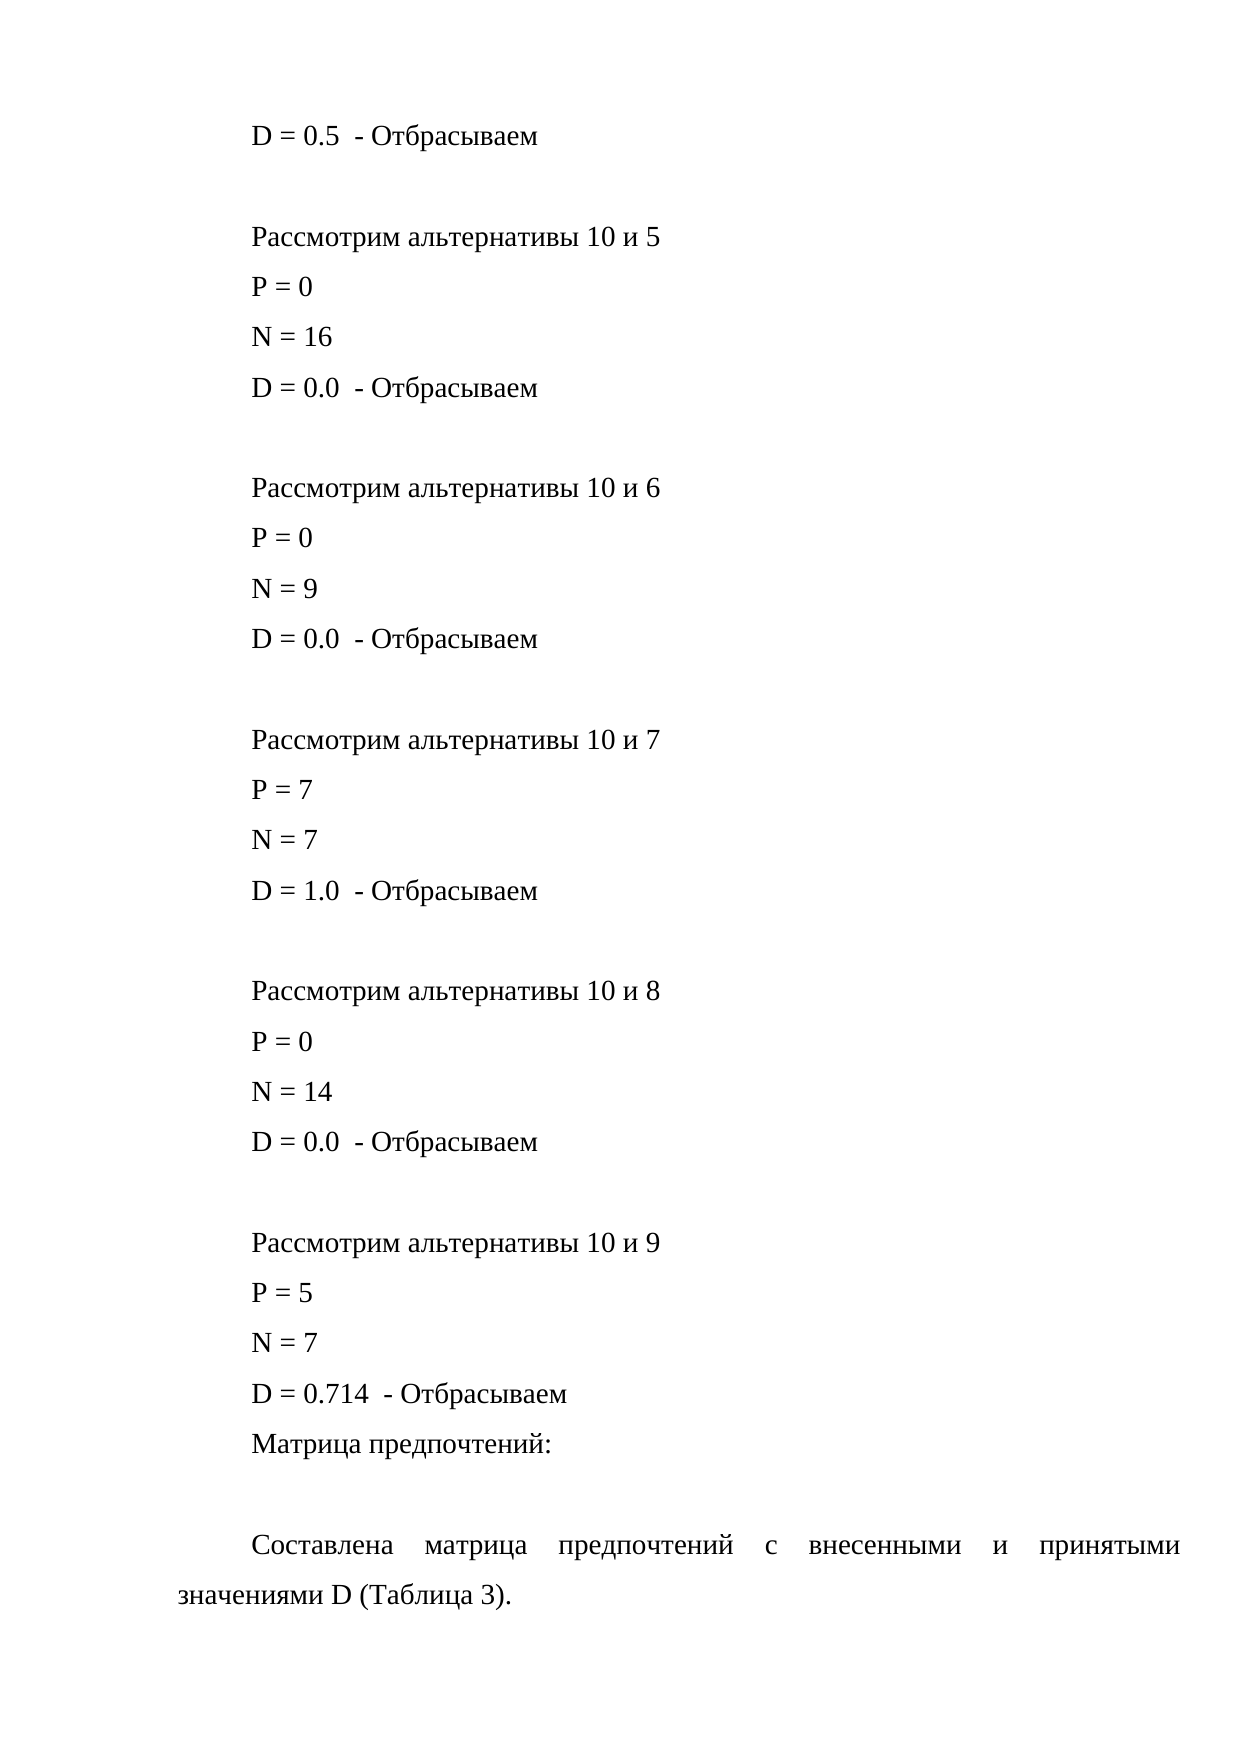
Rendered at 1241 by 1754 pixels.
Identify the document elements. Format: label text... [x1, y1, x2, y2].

text D = 0.0 - Отбрасываем [177, 1124, 1181, 1158]
text N = 7 [177, 1326, 1181, 1359]
text Рассмотрим альтернативы 10 и 8 [177, 973, 1181, 1007]
text Рассмотрим альтернативы 10 и 5 [177, 219, 1181, 252]
text N = 9 [177, 571, 1181, 604]
text D = 0.0 - Отбрасываем [177, 370, 1181, 403]
text D = 1.0 - Отбрасываем [177, 873, 1181, 906]
text N = 14 [177, 1074, 1181, 1108]
text P = 5 [177, 1275, 1181, 1309]
text P = 7 [177, 772, 1181, 806]
text D = 0.0 - Отбрасываем [177, 621, 1181, 655]
text P = 0 [177, 269, 1181, 303]
text Рассмотрим альтернативы 10 и 9 [177, 1225, 1181, 1258]
text D = 0.5 - Отбрасываем [177, 118, 1181, 152]
text Рассмотрим альтернативы 10 и 6 [177, 470, 1181, 504]
text P = 0 [177, 521, 1181, 554]
text N = 7 [177, 822, 1181, 856]
text N = 16 [177, 319, 1181, 353]
text Матрица предпочтений: [177, 1426, 1181, 1460]
text P = 0 [177, 1024, 1181, 1057]
text Рассмотрим альтернативы 10 и 7 [177, 722, 1181, 755]
text D = 0.714 - Отбрасываем [177, 1376, 1181, 1409]
text Составлена матрица предпочтений с внесенными и принятыми значениями D (Таблица 3). [177, 1527, 1181, 1611]
